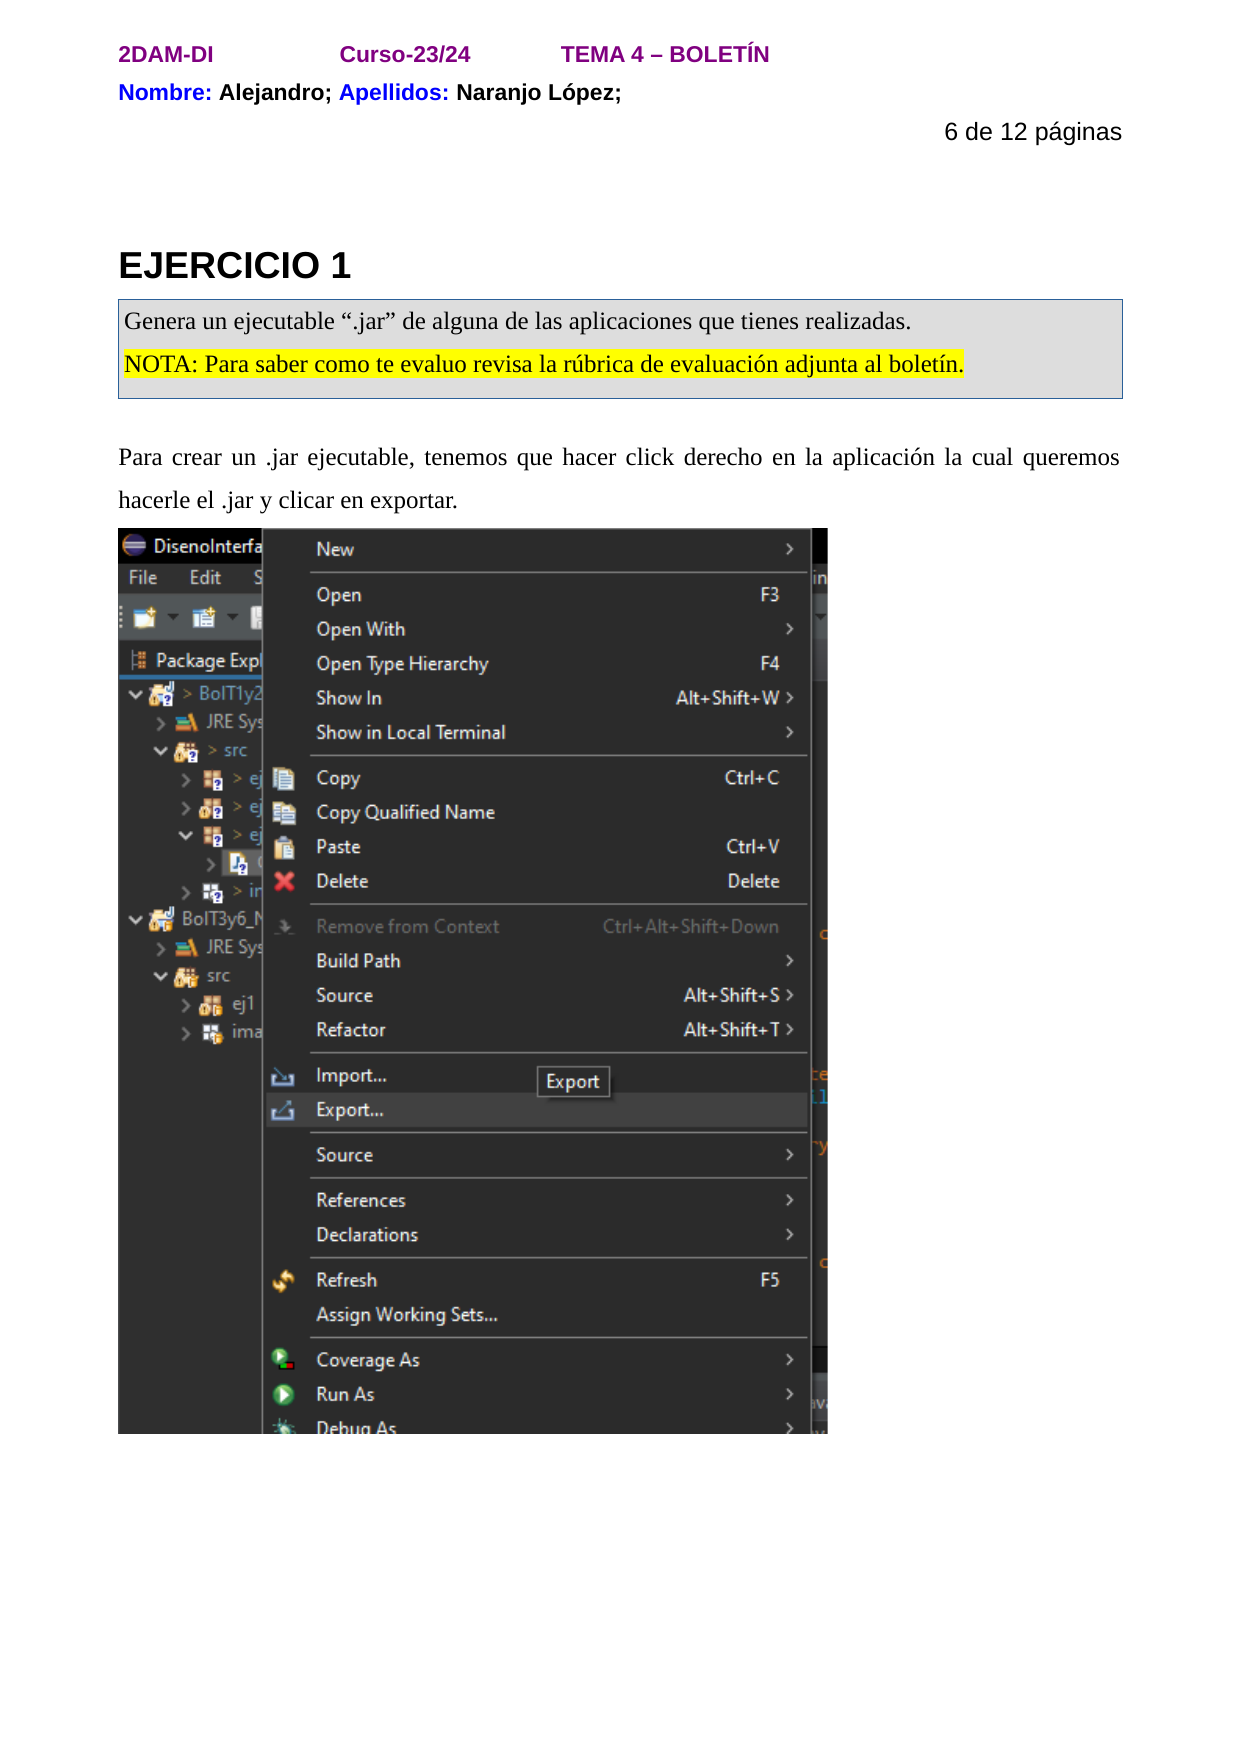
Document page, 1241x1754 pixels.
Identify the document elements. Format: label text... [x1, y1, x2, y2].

table_header Genera un ejecutable “.jar” de alguna de las aplicaciones que tienes realizadas. NOTA: Para saber como te evaluo revisa la rúbrica de evaluación adjunta al boletín. [119, 300, 1122, 398]
text Para crear un .jar ejecutable, tenemos que hacer click derecho en la aplicación la cual queremos hacerle el .jar y clicar en exportar. [118, 442, 1122, 514]
subtitle EJERCICIO 1 [118, 244, 1122, 287]
